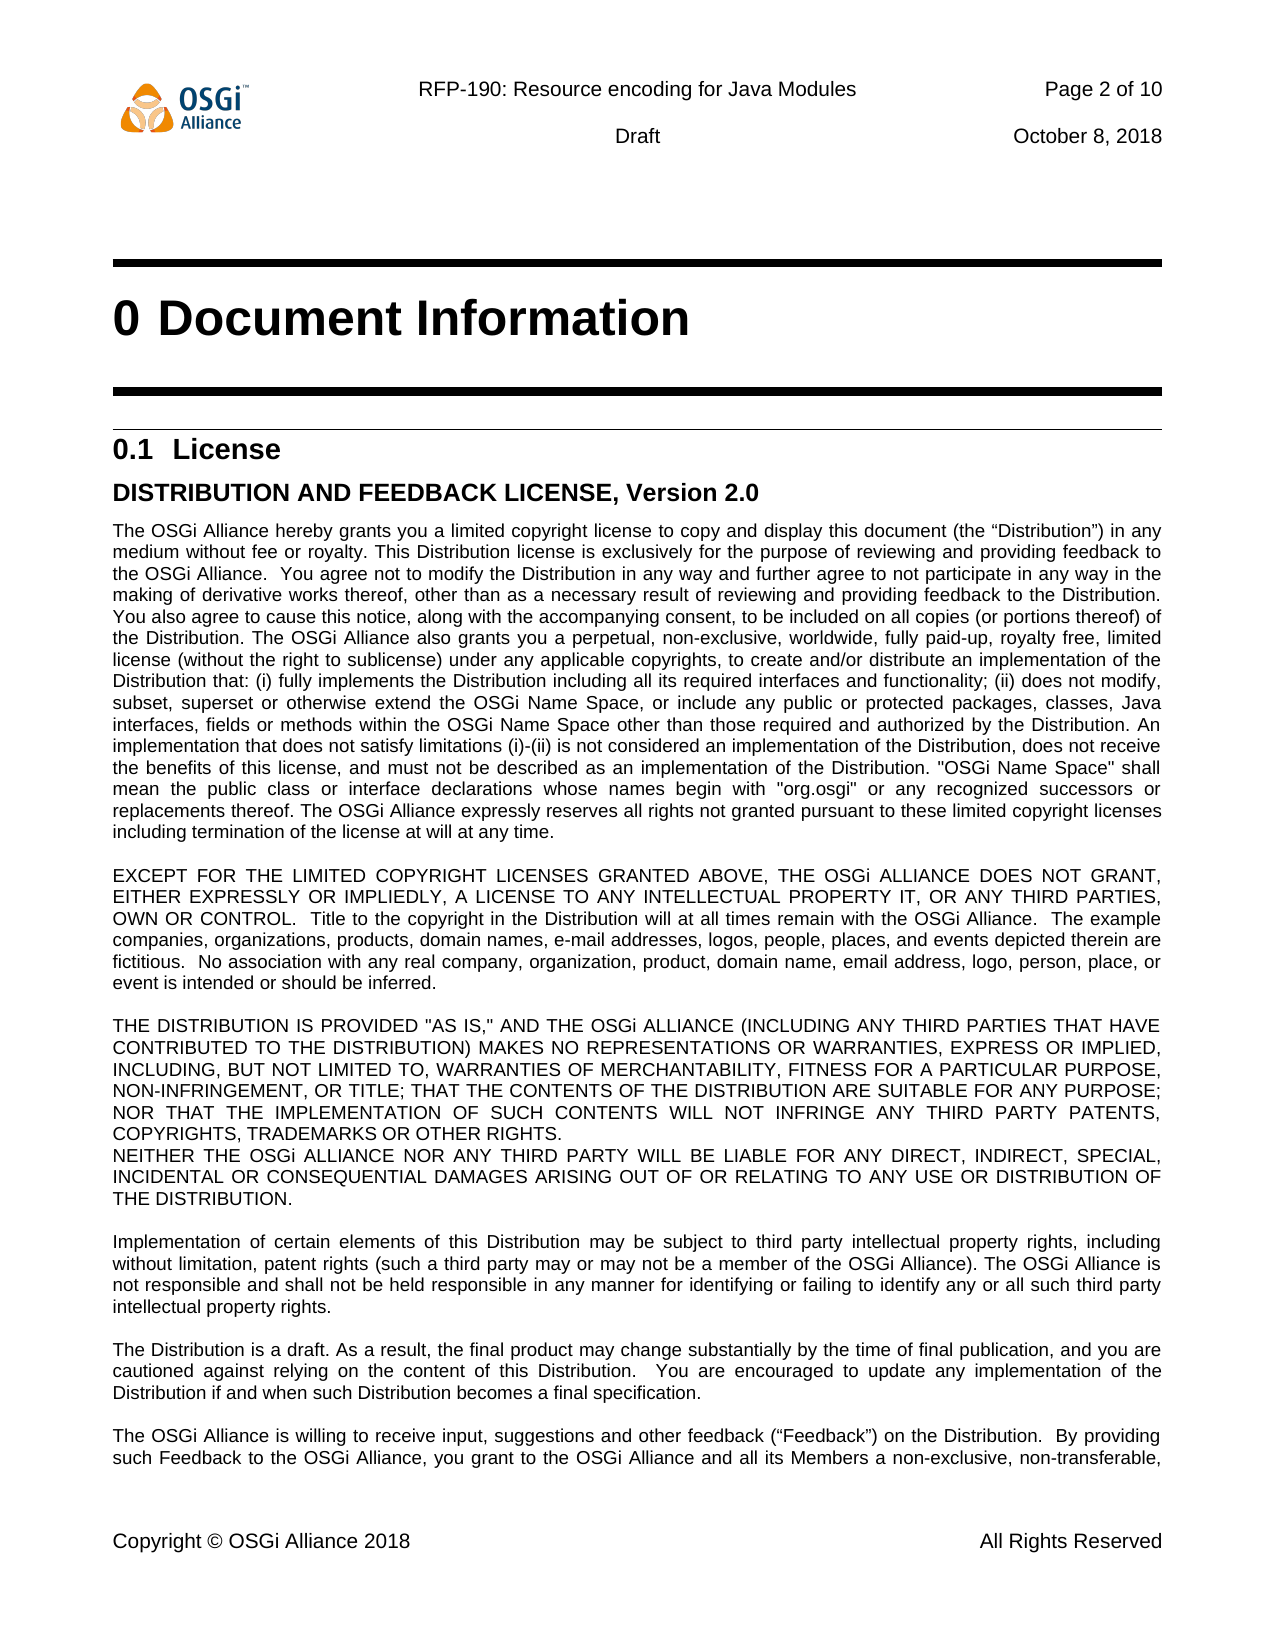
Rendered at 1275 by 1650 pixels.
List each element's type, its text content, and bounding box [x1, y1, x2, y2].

subtitle License [112, 430, 1162, 466]
text EXCEPT FOR THE LIMITED COPYRIGHT LICENSES GRANTED ABOVE, THE OSGi ALLIANCE DOES NOT GRANT, EITHER EXPRESSLY OR IMPLIEDLY, A LICENSE TO ANY INTELLECTUAL PROPERTY IT, OR ANY THIRD PARTIES, OWN OR CONTROL. Title to the copyright in the Distribution will at all times remain with the OSGi Alliance. The example companies, organizations, products, domain names, e-mail addresses, logos, people, places, and events depicted therein are fictitious. No association with any real company, organization, product, domain name, email address, logo, person, place, or event is intended or should be inferred. [112, 864, 1162, 994]
text NEITHER THE OSGi ALLIANCE NOR ANY THIRD PARTY WILL BE LIABLE FOR ANY DIRECT, INDIRECT, SPECIAL, INCIDENTAL OR CONSEQUENTIAL DAMAGES ARISING OUT OF OR RELATING TO ANY USE OR DISTRIBUTION OF THE DISTRIBUTION. [112, 1145, 1162, 1209]
text The Distribution is a draft. As a result, the final product may change substantially by the time of final publication, and you are cautioned against relying on the content of this Distribution. You are encouraged to update any implementation of the Distribution if and when such Distribution becomes a final specification. [112, 1339, 1162, 1403]
text Implementation of certain elements of this Distribution may be subject to third party intellectual property rights, including without limitation, patent rights (such a third party may or may not be a member of the OSGi Alliance). The OSGi Alliance is not responsible and shall not be held responsible in any manner for identifying or failing to identify any or all such third party intellectual property rights. [112, 1231, 1162, 1317]
subtitle Document Information [112, 260, 1162, 396]
text The OSGi Alliance hereby grants you a limited copyright license to copy and display this document (the “Distribution”) in any medium without fee or royalty. This Distribution license is exclusively for the purpose of reviewing and providing feedback to the OSGi Alliance. You agree not to modify the Distribution in any way and further agree to not participate in any way in the making of derivative works thereof, other than as a necessary result of reviewing and providing feedback to the Distribution. You also agree to cause this notice, along with the accompanying consent, to be included on all copies (or portions thereof) of the Distribution. The OSGi Alliance also grants you a perpetual, non-exclusive, worldwide, fully paid-up, royalty free, limited license (without the right to sublicense) under any applicable copyrights, to create and/or distribute an implementation of the Distribution that: (i) fully implements the Distribution including all its required interfaces and functionality; (ii) does not modify, subset, superset or otherwise extend the OSGi Name Space, or include any public or protected packages, classes, Java interfaces, fields or methods within the OSGi Name Space other than those required and authorized by the Distribution. An implementation that does not satisfy limitations (i)-(ii) is not considered an implementation of the Distribution, does not receive the benefits of this license, and must not be described as an implementation of the Distribution. "OSGi Name Space" shall mean the public class or interface declarations whose names begin with "org.osgi" or any recognized successors or replacements thereof. The OSGi Alliance expressly reserves all rights not granted pursuant to these limited copyright licenses including termination of the license at will at any time. [112, 519, 1162, 843]
text THE DISTRIBUTION IS PROVIDED "AS IS," AND THE OSGi ALLIANCE (INCLUDING ANY THIRD PARTIES THAT HAVE CONTRIBUTED TO THE DISTRIBUTION) MAKES NO REPRESENTATIONS OR WARRANTIES, EXPRESS OR IMPLIED, INCLUDING, BUT NOT LIMITED TO, WARRANTIES OF MERCHANTABILITY, FITNESS FOR A PARTICULAR PURPOSE, NON-INFRINGEMENT, OR TITLE; THAT THE CONTENTS OF THE DISTRIBUTION ARE SUITABLE FOR ANY PURPOSE; NOR THAT THE IMPLEMENTATION OF SUCH CONTENTS WILL NOT INFRINGE ANY THIRD PARTY PATENTS, COPYRIGHTS, TRADEMARKS OR OTHER RIGHTS. [112, 1015, 1162, 1145]
text DISTRIBUTION AND FEEDBACK LICENSE, Version 2.0 [112, 478, 1162, 507]
text The OSGi Alliance is willing to receive input, suggestions and other feedback (“Feedback”) on the Distribution. By providing such Feedback to the OSGi Alliance, you grant to the OSGi Alliance and all its Members a non-exclusive, non-transferable, [112, 1425, 1162, 1468]
picture [113, 76, 257, 140]
